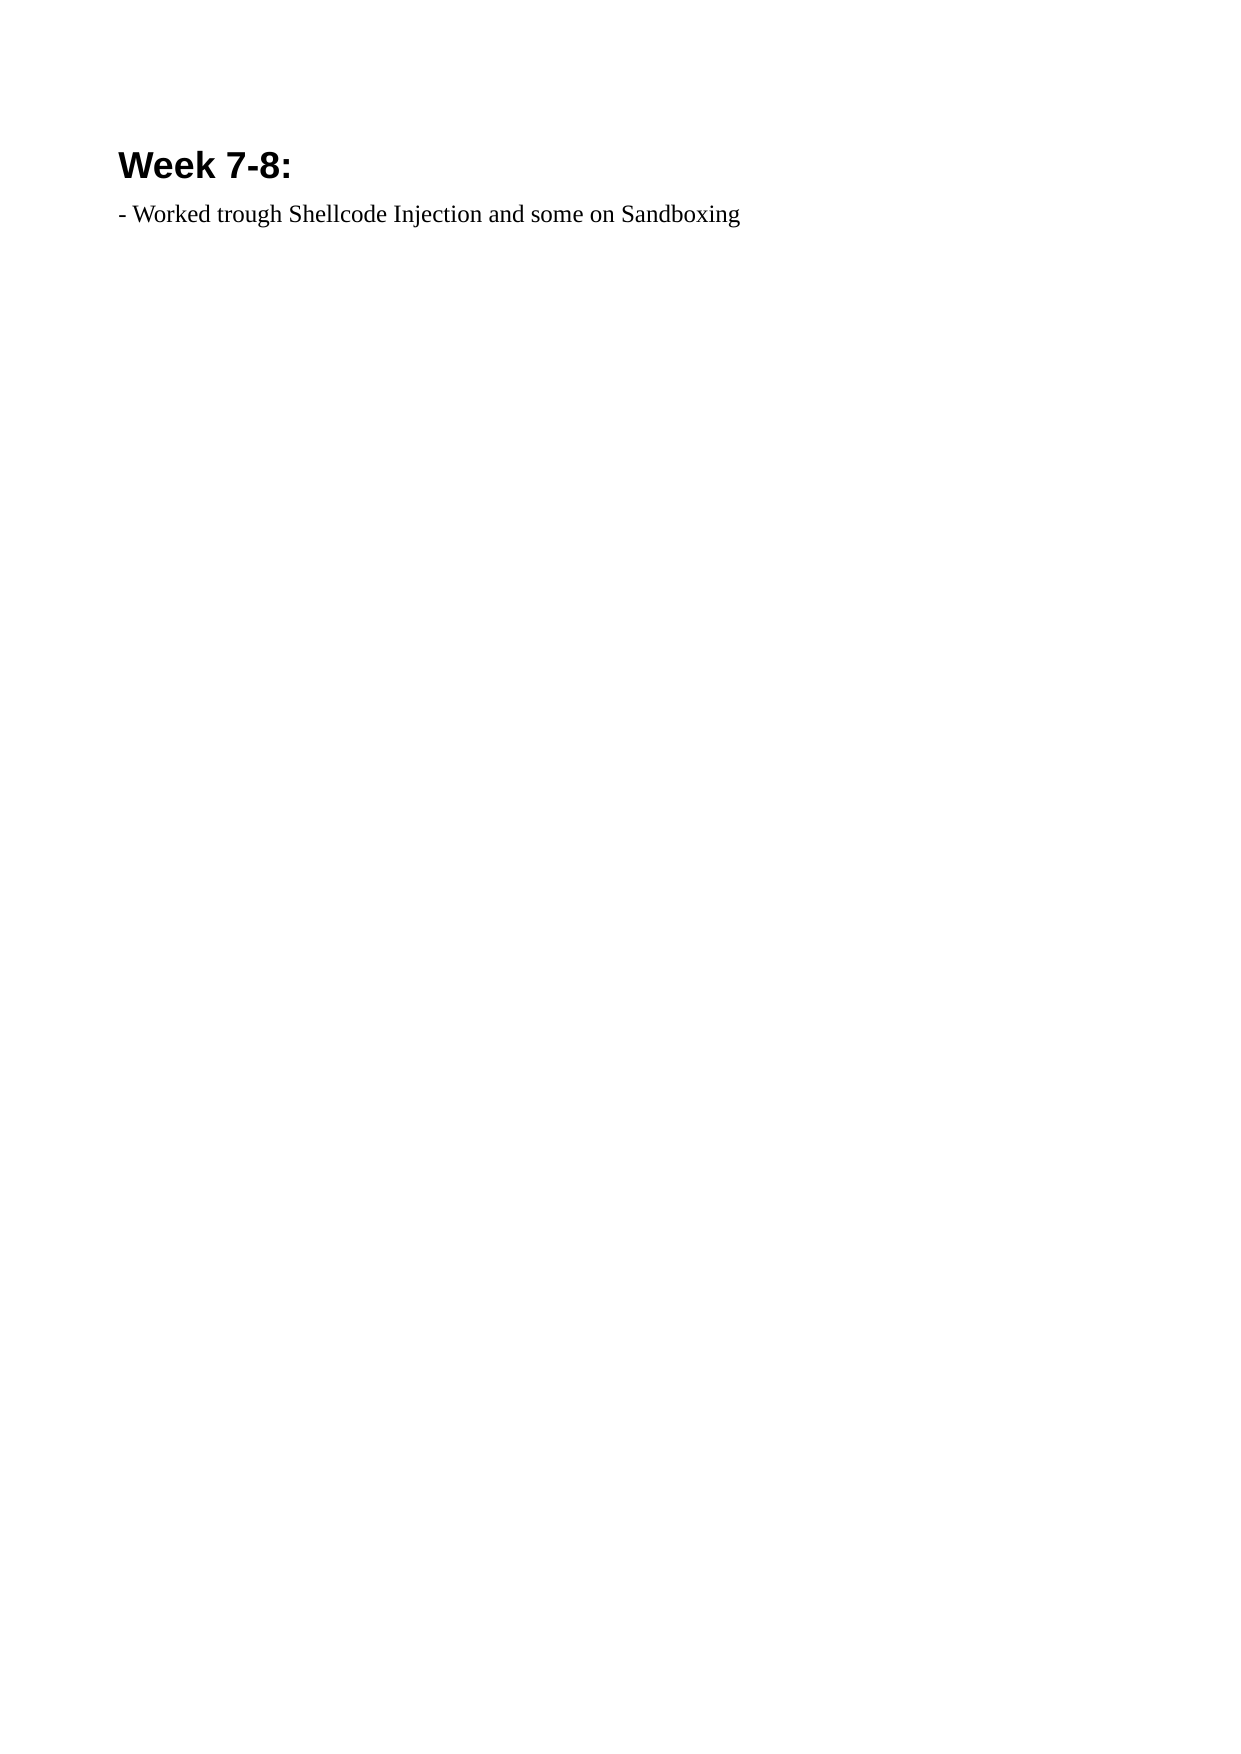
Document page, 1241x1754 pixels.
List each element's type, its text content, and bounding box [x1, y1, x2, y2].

subtitle Week 7-8: [118, 143, 1122, 186]
text - Worked trough Shellcode Injection and some on Sandboxing [118, 199, 1122, 227]
